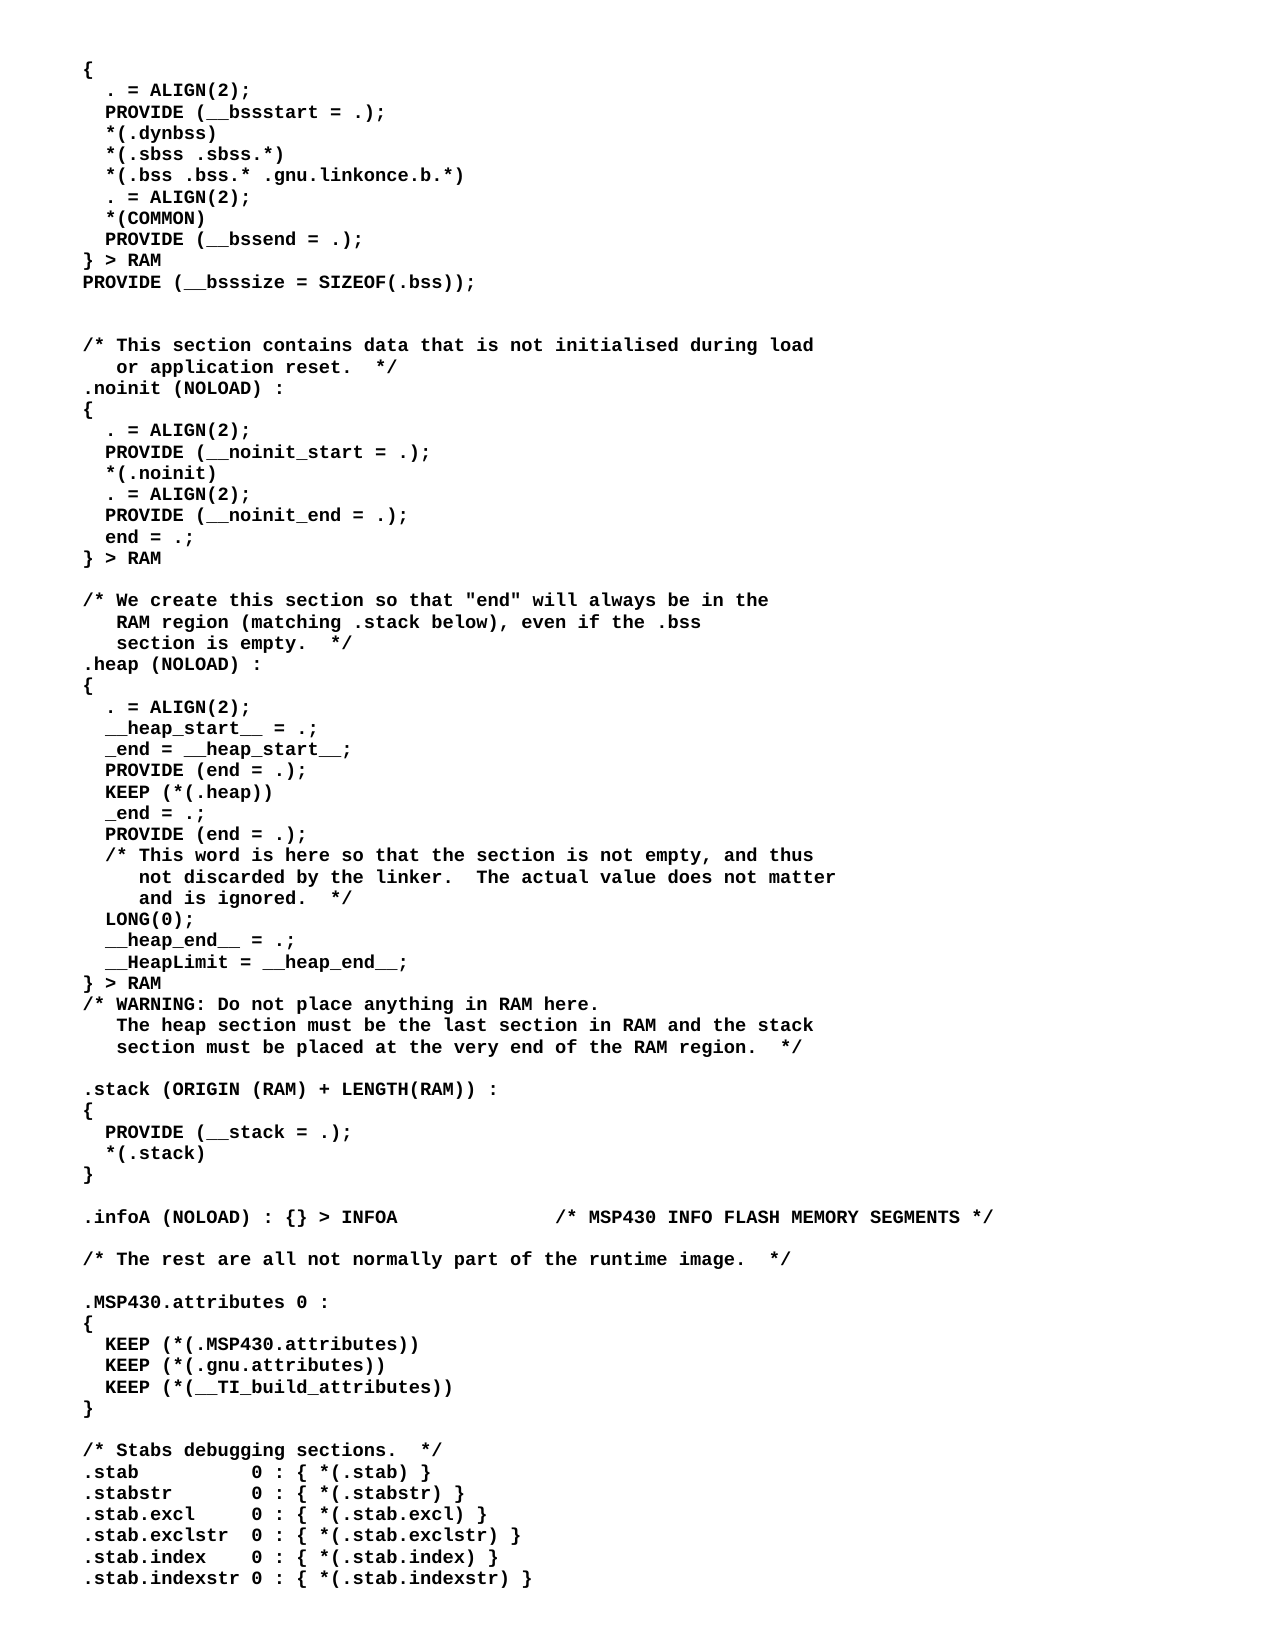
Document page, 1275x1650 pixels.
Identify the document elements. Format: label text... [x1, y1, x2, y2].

text .stab.index 0 : { *(.stab.index) } [60, 1547, 1215, 1569]
text } [60, 1399, 1215, 1420]
text . = ALIGN(2); [60, 697, 1215, 719]
text { [60, 60, 1215, 81]
text KEEP (*(.MSP430.attributes)) [60, 1335, 1215, 1356]
text .stab.indexstr 0 : { *(.stab.indexstr) } [60, 1569, 1215, 1590]
text { [60, 676, 1215, 697]
text .infoA (NOLOAD) : {} > INFOA /* MSP430 INFO FLASH MEMORY SEGMENTS */ [60, 1207, 1215, 1229]
text } > RAM [60, 549, 1215, 570]
text .heap (NOLOAD) : [60, 655, 1215, 676]
text __HeapLimit = __heap_end__; [60, 952, 1215, 974]
text .MSP430.attributes 0 : [60, 1292, 1215, 1314]
text .stab 0 : { *(.stab) } [60, 1462, 1215, 1484]
text .stab.excl 0 : { *(.stab.excl) } [60, 1505, 1215, 1526]
text PROVIDE (__noinit_end = .); [60, 506, 1215, 527]
text { [60, 1101, 1215, 1122]
text _end = .; [60, 804, 1215, 825]
text *(.noinit) [60, 464, 1215, 485]
text __heap_start__ = .; [60, 719, 1215, 740]
text section must be placed at the very end of the RAM region. */ [60, 1037, 1215, 1059]
text *(COMMON) [60, 209, 1215, 230]
text { [60, 1314, 1215, 1335]
text *(.sbss .sbss.*) [60, 145, 1215, 166]
text PROVIDE (__bssstart = .); [60, 102, 1215, 124]
text . = ALIGN(2); [60, 421, 1215, 442]
text /* WARNING: Do not place anything in RAM here. [60, 995, 1215, 1016]
text PROVIDE (end = .); [60, 825, 1215, 846]
text . = ALIGN(2); [60, 187, 1215, 209]
text not discarded by the linker. The actual value does not matter [60, 867, 1215, 889]
text *(.bss .bss.* .gnu.linkonce.b.*) [60, 166, 1215, 187]
text KEEP (*(__TI_build_attributes)) [60, 1377, 1215, 1399]
text KEEP (*(.gnu.attributes)) [60, 1356, 1215, 1377]
text *(.dynbss) [60, 124, 1215, 145]
text .stack (ORIGIN (RAM) + LENGTH(RAM)) : [60, 1080, 1215, 1101]
text and is ignored. */ [60, 889, 1215, 910]
text RAM region (matching .stack below), even if the .bss [60, 612, 1215, 634]
text /* Stabs debugging sections. */ [60, 1441, 1215, 1462]
text } > RAM [60, 251, 1215, 272]
text PROVIDE (__stack = .); [60, 1122, 1215, 1144]
text _end = __heap_start__; [60, 740, 1215, 761]
text PROVIDE (__bssend = .); [60, 230, 1215, 251]
text or application reset. */ [60, 357, 1215, 379]
text __heap_end__ = .; [60, 931, 1215, 952]
text . = ALIGN(2); [60, 485, 1215, 506]
text end = .; [60, 527, 1215, 549]
text .noinit (NOLOAD) : [60, 379, 1215, 400]
text } > RAM [60, 974, 1215, 995]
text } [60, 1165, 1215, 1186]
text .stab.exclstr 0 : { *(.stab.exclstr) } [60, 1526, 1215, 1547]
text . = ALIGN(2); [60, 81, 1215, 102]
text *(.stack) [60, 1144, 1215, 1165]
text PROVIDE (__bsssize = SIZEOF(.bss)); [60, 272, 1215, 294]
text section is empty. */ [60, 634, 1215, 655]
text /* We create this section so that "end" will always be in the [60, 591, 1215, 612]
text PROVIDE (end = .); [60, 761, 1215, 782]
text KEEP (*(.heap)) [60, 782, 1215, 804]
text /* This section contains data that is not initialised during load [60, 336, 1215, 357]
text LONG(0); [60, 910, 1215, 931]
text { [60, 400, 1215, 421]
text PROVIDE (__noinit_start = .); [60, 442, 1215, 464]
text /* The rest are all not normally part of the runtime image. */ [60, 1250, 1215, 1271]
text .stabstr 0 : { *(.stabstr) } [60, 1484, 1215, 1505]
text /* This word is here so that the section is not empty, and thus [60, 846, 1215, 867]
text The heap section must be the last section in RAM and the stack [60, 1016, 1215, 1037]
